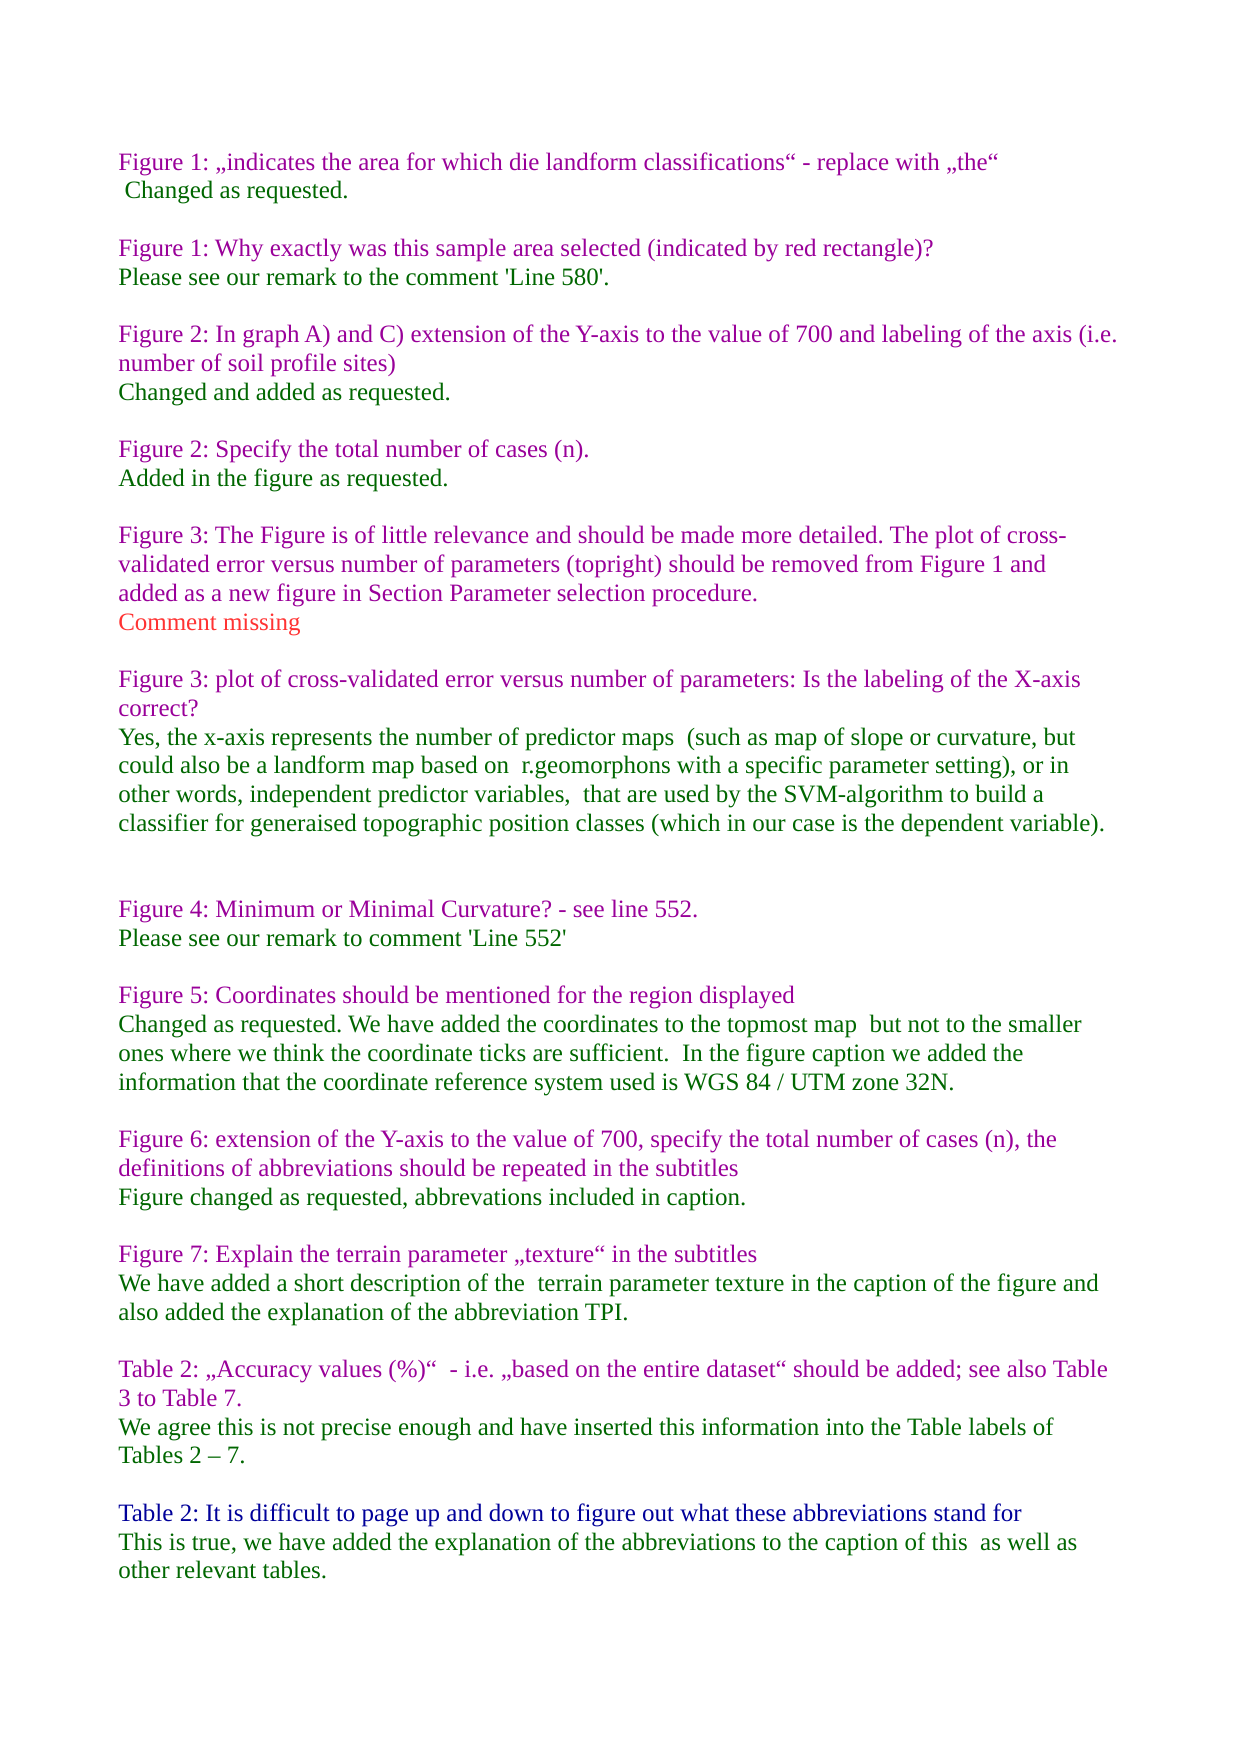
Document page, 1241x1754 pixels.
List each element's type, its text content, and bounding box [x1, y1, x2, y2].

text definitions of abbreviations should be repeated in the subtitles [118, 1153, 1122, 1182]
text Figure 2: In graph A) and C) extension of the Y-axis to the value of 700 and labeling of the axis (i.e. [118, 319, 1122, 348]
text Figure 2: Specify the total number of cases (n). [118, 434, 1122, 463]
text Changed as requested. [118, 176, 1122, 204]
text Figure 6: extension of the Y-axis to the value of 700, specify the total number of cases (n), the [118, 1124, 1122, 1153]
text Figure 7: Explain the terrain parameter „texture“ in the subtitles [118, 1239, 1122, 1268]
text added as a new figure in Section Parameter selection procedure. [118, 578, 1122, 607]
text Changed as requested. We have added the coordinates to the topmost map but not to the smaller ones where we think the coordinate ticks are sufficient. In the figure caption we added the information that the coordinate reference system used is WGS 84 / UTM zone 32N. [118, 1009, 1122, 1096]
text Please see our remark to comment 'Line 552' [118, 923, 1122, 952]
text We agree this is not precise enough and have inserted this information into the Table labels of Tables 2 – 7. [118, 1412, 1122, 1469]
text Added in the figure as requested. [118, 463, 1122, 492]
text 3 to Table 7. [118, 1383, 1122, 1412]
text Figure 1: „indicates the area for which die landform classifications“ - replace with „the“ [118, 147, 1122, 176]
text We have added a short description of the terrain parameter texture in the caption of the figure and also added the explanation of the abbreviation TPI. [118, 1268, 1122, 1326]
text Figure 3: The Figure is of little relevance and should be made more detailed. The plot of cross- [118, 521, 1122, 549]
text Figure changed as requested, abbrevations included in caption. [118, 1182, 1122, 1211]
text correct? [118, 693, 1122, 722]
text Figure 1: Why exactly was this sample area selected (indicated by red rectangle)? [118, 233, 1122, 262]
text Figure 4: Minimum or Minimal Curvature? - see line 552. [118, 894, 1122, 923]
text This is true, we have added the explanation of the abbreviations to the caption of this as well as other relevant tables. [118, 1527, 1122, 1584]
text Please see our remark to the comment 'Line 580'. [118, 262, 1122, 291]
text Table 2: „Accuracy values (%)“ - i.e. „based on the entire dataset“ should be added; see also Table [118, 1354, 1122, 1383]
text number of soil profile sites) [118, 348, 1122, 377]
text Yes, the x-axis represents the number of predictor maps (such as map of slope or curvature, but could also be a landform map based on r.geomorphons with a specific parameter setting), or in other words, independent predictor variables, that are used by the SVM-algorithm to build a classifier for generaised topographic position classes (which in our case is the dependent variable). [118, 722, 1122, 837]
text Changed and added as requested. [118, 377, 1122, 406]
text validated error versus number of parameters (topright) should be removed from Figure 1 and [118, 549, 1122, 578]
text Figure 3: plot of cross-validated error versus number of parameters: Is the labeling of the X-axis [118, 664, 1122, 693]
text Figure 5: Coordinates should be mentioned for the region displayed [118, 981, 1122, 1009]
text Comment missing [118, 607, 1122, 636]
text Table 2: It is difficult to page up and down to figure out what these abbreviations stand for [118, 1498, 1122, 1527]
